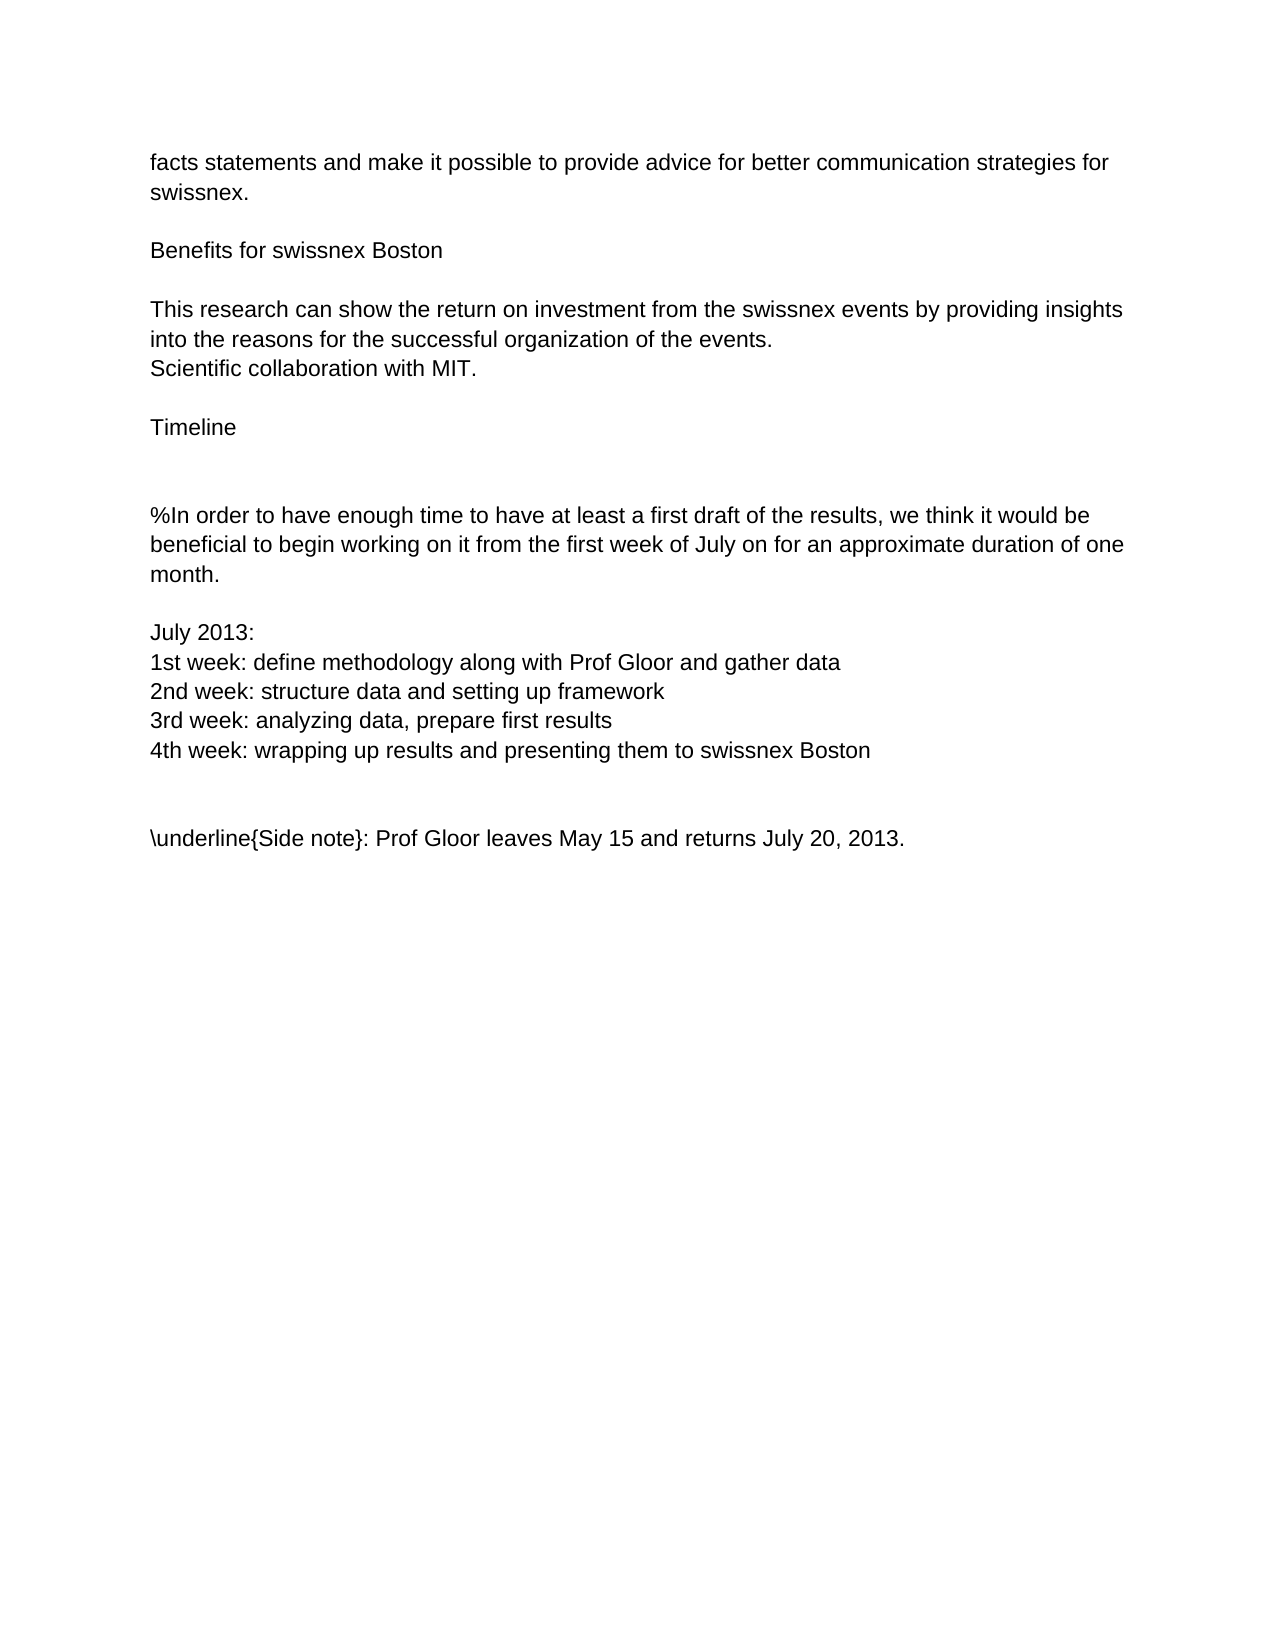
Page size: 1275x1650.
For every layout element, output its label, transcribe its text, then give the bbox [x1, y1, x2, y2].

text 4th week: wrapping up results and presenting them to swissnex Boston [150, 737, 1125, 763]
text 3rd week: analyzing data, prepare first results [150, 708, 1125, 734]
text Scientific collaboration with MIT. [150, 356, 1125, 381]
text July 2013: [150, 620, 1125, 646]
text This research can show the return on investment from the swissnex events by providing insights into the reasons for the successful organization of the events. [150, 297, 1125, 352]
text %In order to have enough time to have at least a first draft of the results, we think it would be beneficial to begin working on it from the first week of July on for an approximate duration of one month. [150, 502, 1125, 587]
text \underline{Side note}: Prof Gloor leaves May 15 and returns July 20, 2013. [150, 826, 1125, 851]
text 1st week: define methodology along with Prof Gloor and gather data [150, 649, 1125, 675]
text Timeline [150, 414, 1125, 440]
text 2nd week: structure data and setting up framework [150, 679, 1125, 704]
text Benefits for swissnex Boston [150, 238, 1125, 264]
text facts statements and make it possible to provide advice for better communication strategies for swissnex. [150, 150, 1125, 205]
